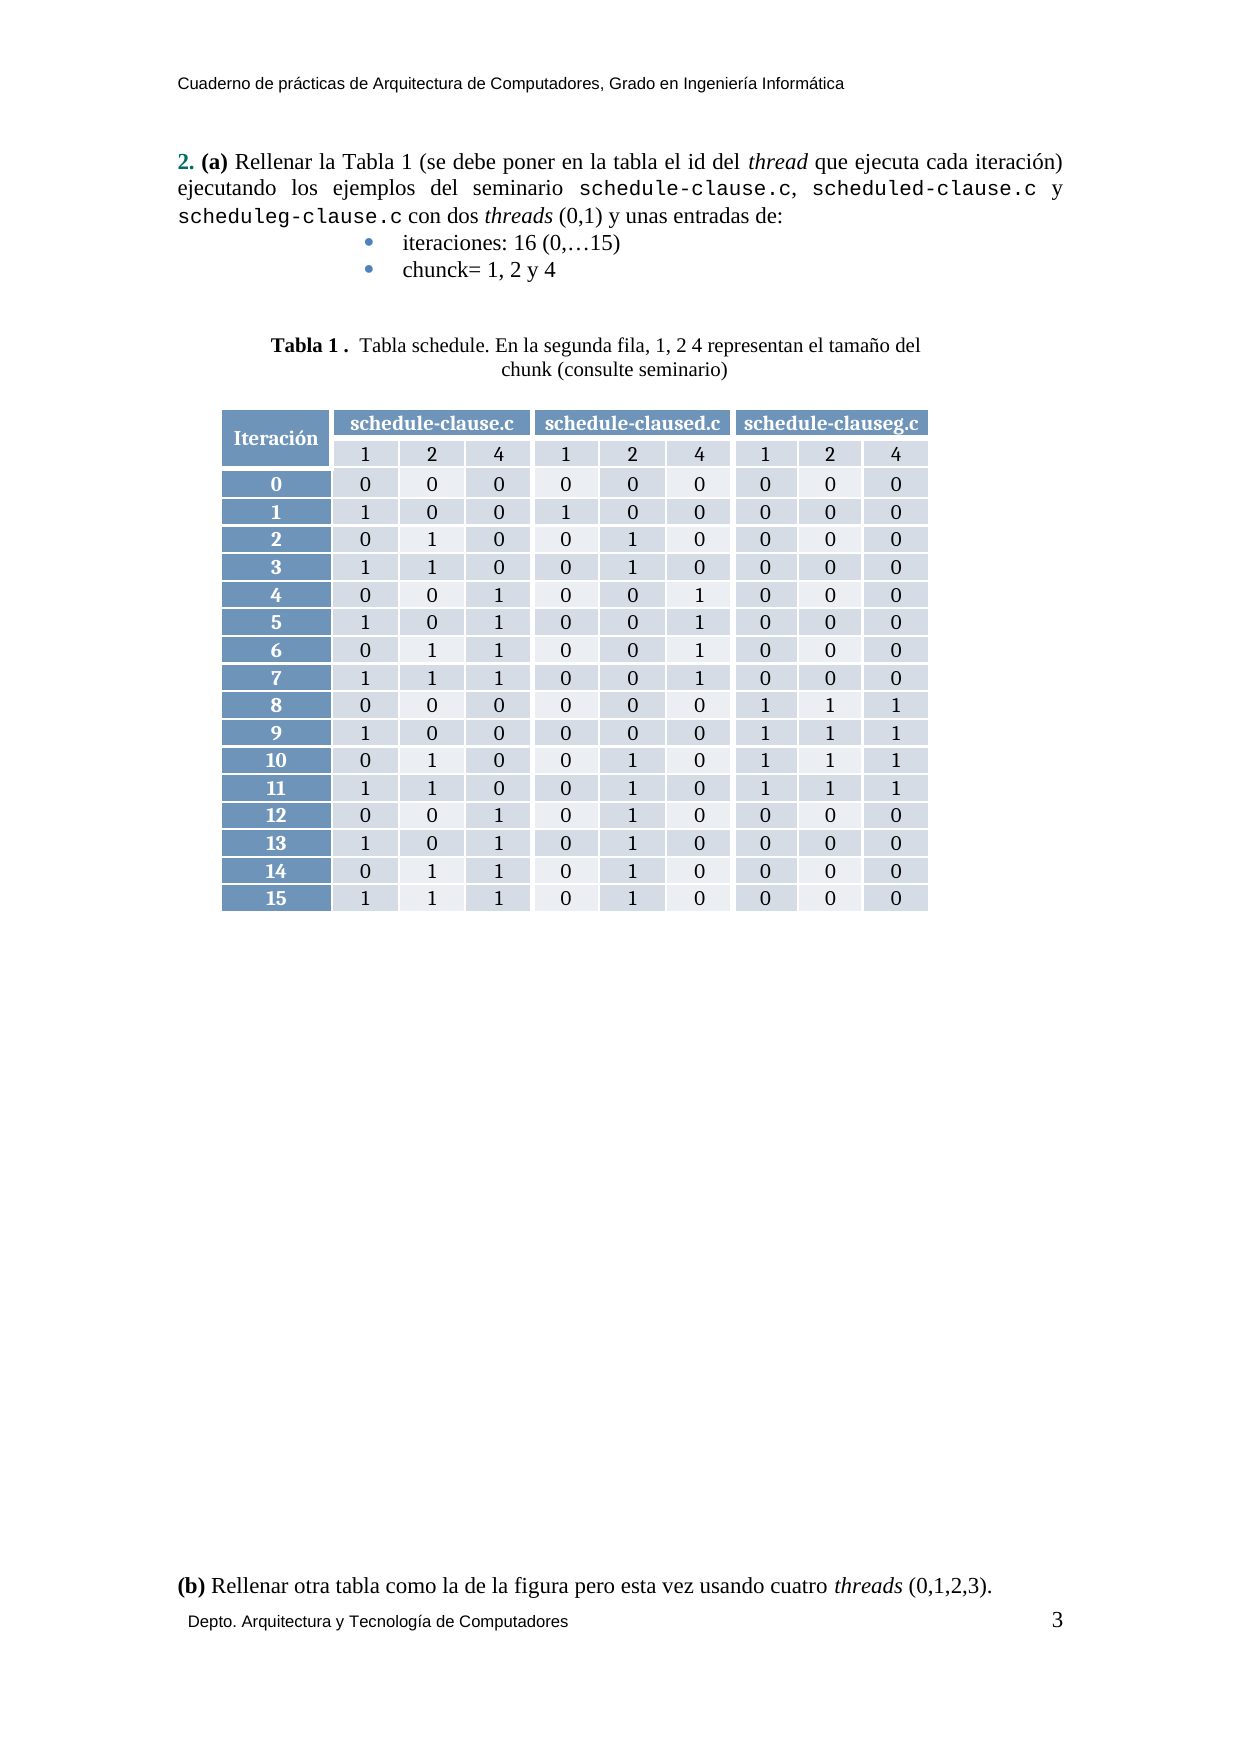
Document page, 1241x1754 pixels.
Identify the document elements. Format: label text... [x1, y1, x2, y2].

table_cell 0 [600, 499, 665, 524]
table_cell 0 [400, 720, 464, 745]
table_cell 0 [600, 637, 665, 662]
table_cell 0 [466, 692, 530, 718]
table_cell 0 [333, 527, 398, 552]
table_cell 0 [736, 499, 797, 524]
table_cell 0 [799, 582, 861, 607]
table_cell 0 [667, 803, 730, 828]
table_cell 0 [799, 609, 861, 635]
table_cell 0 [535, 775, 598, 801]
table_cell 1 [466, 803, 530, 828]
table_cell 0 [864, 609, 928, 635]
table_cell 0 [667, 748, 730, 773]
table_cell 1 [466, 830, 530, 856]
table_cell 1 [333, 499, 398, 524]
table_cell 0 [400, 803, 464, 828]
table_cell 0 [400, 468, 464, 497]
table_cell 1 [799, 748, 861, 773]
table_cell 1 [466, 858, 530, 883]
table_cell 2 [400, 441, 464, 466]
table_cell 1 [535, 441, 598, 466]
table_cell 0 [600, 720, 665, 745]
table_cell 0 [600, 609, 665, 635]
table_cell 1 [736, 720, 797, 745]
table_cell 0 [864, 582, 928, 607]
table_cell 0 [535, 665, 598, 690]
table_cell 1 [466, 582, 530, 607]
table_cell 7 [222, 665, 331, 690]
table_cell 0 [466, 468, 530, 497]
table_cell 0 [400, 609, 464, 635]
table_cell 0 [799, 527, 861, 552]
table_cell 0 [400, 582, 464, 607]
table_cell 1 [400, 527, 464, 552]
table_cell 0 [736, 665, 797, 690]
table_cell 0 [736, 830, 797, 856]
table_cell 0 [466, 775, 530, 801]
table_cell 0 [799, 499, 861, 524]
table_cell 0 [667, 775, 730, 801]
table_cell 0 [333, 637, 398, 662]
table_cell 4 [864, 441, 928, 466]
table_cell 13 [222, 830, 331, 856]
table_cell 1 [799, 775, 861, 801]
text (b) Rellenar otra tabla como la de la figura pero esta vez usando cuatro threads (0,1,2,3). [177, 1572, 1063, 1598]
table_cell 1 [600, 885, 665, 911]
table_header Tabla schedule. En la segunda fila, 1, 2 4 representan el tamaño del chunk (consulte seminario) [177, 308, 939, 381]
table_cell 0 [667, 468, 730, 497]
table_cell 1 [600, 830, 665, 856]
table_cell 0 [667, 527, 730, 552]
table_cell 0 [535, 582, 598, 607]
table_cell 1 [600, 803, 665, 828]
table_cell 1 [600, 775, 665, 801]
table_cell 0 [333, 748, 398, 773]
table_cell 0 [799, 830, 861, 856]
table_cell 10 [222, 748, 331, 773]
table_cell 1 [600, 554, 665, 580]
table_cell 0 [535, 830, 598, 856]
table_cell 1 [736, 692, 797, 718]
table_cell 1 [400, 637, 464, 662]
table_cell 1 [400, 748, 464, 773]
table_cell 0 [667, 885, 730, 911]
table_cell 0 [667, 720, 730, 745]
table_cell 5 [222, 609, 331, 635]
table_cell 12 [222, 803, 331, 828]
table_cell 4 [222, 582, 331, 607]
table_cell 0 [736, 609, 797, 635]
table_cell 0 [333, 692, 398, 718]
table_cell 1 [667, 637, 730, 662]
table_cell 0 [864, 468, 928, 497]
table_cell 0 [799, 468, 861, 497]
table_cell 1 [799, 720, 861, 745]
table_cell 0 [864, 885, 928, 911]
table_cell 0 [736, 527, 797, 552]
table_cell 0 [466, 720, 530, 745]
table_cell 1 [400, 885, 464, 911]
table_cell 2 [600, 441, 665, 466]
table_cell 0 [736, 803, 797, 828]
table_cell 0 [736, 468, 797, 497]
table_cell 3 [222, 554, 331, 580]
table_cell 1 [222, 499, 331, 524]
table_cell 1 [333, 830, 398, 856]
table_cell 0 [400, 692, 464, 718]
list 2. (a) Rellenar la Tabla 1 (se debe poner en la tabla el id del thread que ejecuta cada iteración) ejecutando los ejemplos del seminario schedule-clause.c, scheduled-clause.c y scheduleg-clause.c con dos threads (0,1) y unas entradas de: [177, 148, 1063, 229]
table_cell 0 [864, 858, 928, 883]
table_cell 0 [222, 471, 331, 497]
table_cell 0 [466, 554, 530, 580]
table_cell 1 [799, 692, 861, 718]
table_cell 1 [667, 609, 730, 635]
table_cell 0 [736, 637, 797, 662]
table_cell 0 [736, 858, 797, 883]
table_cell 0 [333, 858, 398, 883]
list chunck= 1, 2 y 4 [365, 256, 1063, 282]
table_cell 1 [333, 665, 398, 690]
table_cell 0 [535, 637, 598, 662]
table_cell 0 [799, 885, 861, 911]
table_cell 0 [864, 554, 928, 580]
table_cell 1 [400, 775, 464, 801]
table_cell 0 [600, 692, 665, 718]
table_cell [177, 381, 939, 408]
table_cell 1 [736, 748, 797, 773]
table_cell 0 [535, 748, 598, 773]
table_cell 1 [736, 775, 797, 801]
table_cell 0 [535, 609, 598, 635]
table_cell 1 [667, 665, 730, 690]
table_cell 0 [864, 803, 928, 828]
table_cell 15 [222, 885, 331, 911]
table_cell 0 [864, 527, 928, 552]
table_cell 1 [333, 554, 398, 580]
table_cell 0 [864, 499, 928, 524]
table_cell 1 [466, 637, 530, 662]
table_cell 0 [736, 582, 797, 607]
table_cell 0 [333, 582, 398, 607]
table_cell 0 [535, 858, 598, 883]
table_cell 0 [667, 499, 730, 524]
table_cell 11 [222, 775, 331, 801]
list iteraciones: 16 (0,…15) [365, 229, 1063, 256]
table_cell 1 [600, 858, 665, 883]
table_cell 0 [864, 637, 928, 662]
table_cell 2 [222, 527, 331, 552]
table_cell 8 [222, 692, 331, 718]
table_cell 0 [667, 554, 730, 580]
table_cell 2 [799, 441, 861, 466]
table_cell 1 [466, 885, 530, 911]
table_header schedule-clause.c [334, 410, 530, 435]
table_cell 0 [799, 554, 861, 580]
table_cell 0 [667, 858, 730, 883]
table_cell 0 [667, 830, 730, 856]
table_cell 1 [400, 665, 464, 690]
table_cell 0 [864, 830, 928, 856]
table_header schedule-clauseg.c [736, 410, 928, 435]
table_cell 0 [466, 499, 530, 524]
table_cell 0 [333, 468, 398, 497]
table_cell 1 [864, 692, 928, 718]
table_cell 0 [600, 665, 665, 690]
table_cell 0 [535, 527, 598, 552]
table_cell 1 [466, 665, 530, 690]
table_cell 0 [736, 554, 797, 580]
table_cell 1 [600, 527, 665, 552]
table_cell 0 [799, 637, 861, 662]
table_cell 4 [667, 441, 730, 466]
table_cell 0 [600, 468, 665, 497]
table_cell 0 [799, 803, 861, 828]
table_cell 0 [535, 720, 598, 745]
table_cell 1 [400, 554, 464, 580]
table_cell 4 [466, 441, 530, 466]
table_cell 0 [466, 527, 530, 552]
table_cell 0 [535, 803, 598, 828]
table_cell 1 [400, 858, 464, 883]
table_cell 14 [222, 858, 331, 883]
table_cell 0 [799, 858, 861, 883]
table_cell 1 [334, 441, 398, 466]
table_cell 1 [864, 775, 928, 801]
table_cell 1 [333, 720, 398, 745]
table_cell 0 [535, 885, 598, 911]
table_cell 9 [222, 720, 331, 745]
table_cell 0 [466, 748, 530, 773]
table_cell 0 [736, 885, 797, 911]
table_cell 0 [600, 582, 665, 607]
table_cell 1 [535, 499, 598, 524]
table_cell 0 [333, 803, 398, 828]
table_cell 0 [535, 554, 598, 580]
table_cell 0 [400, 499, 464, 524]
table_cell 0 [667, 692, 730, 718]
table_header schedule-claused.c [535, 410, 730, 435]
table_cell 6 [222, 637, 331, 662]
table_cell 1 [736, 441, 797, 466]
table_cell 0 [864, 665, 928, 690]
table_cell 1 [333, 775, 398, 801]
table_header Iteración [222, 410, 329, 466]
table_cell 1 [466, 609, 530, 635]
table_cell 1 [333, 609, 398, 635]
table_cell 0 [799, 665, 861, 690]
table_cell 1 [600, 748, 665, 773]
table_cell 1 [333, 885, 398, 911]
table_cell 0 [400, 830, 464, 856]
table_cell 0 [535, 468, 598, 497]
table_cell 1 [864, 720, 928, 745]
table_cell 0 [535, 692, 598, 718]
table_cell 1 [667, 582, 730, 607]
table_cell 1 [864, 748, 928, 773]
